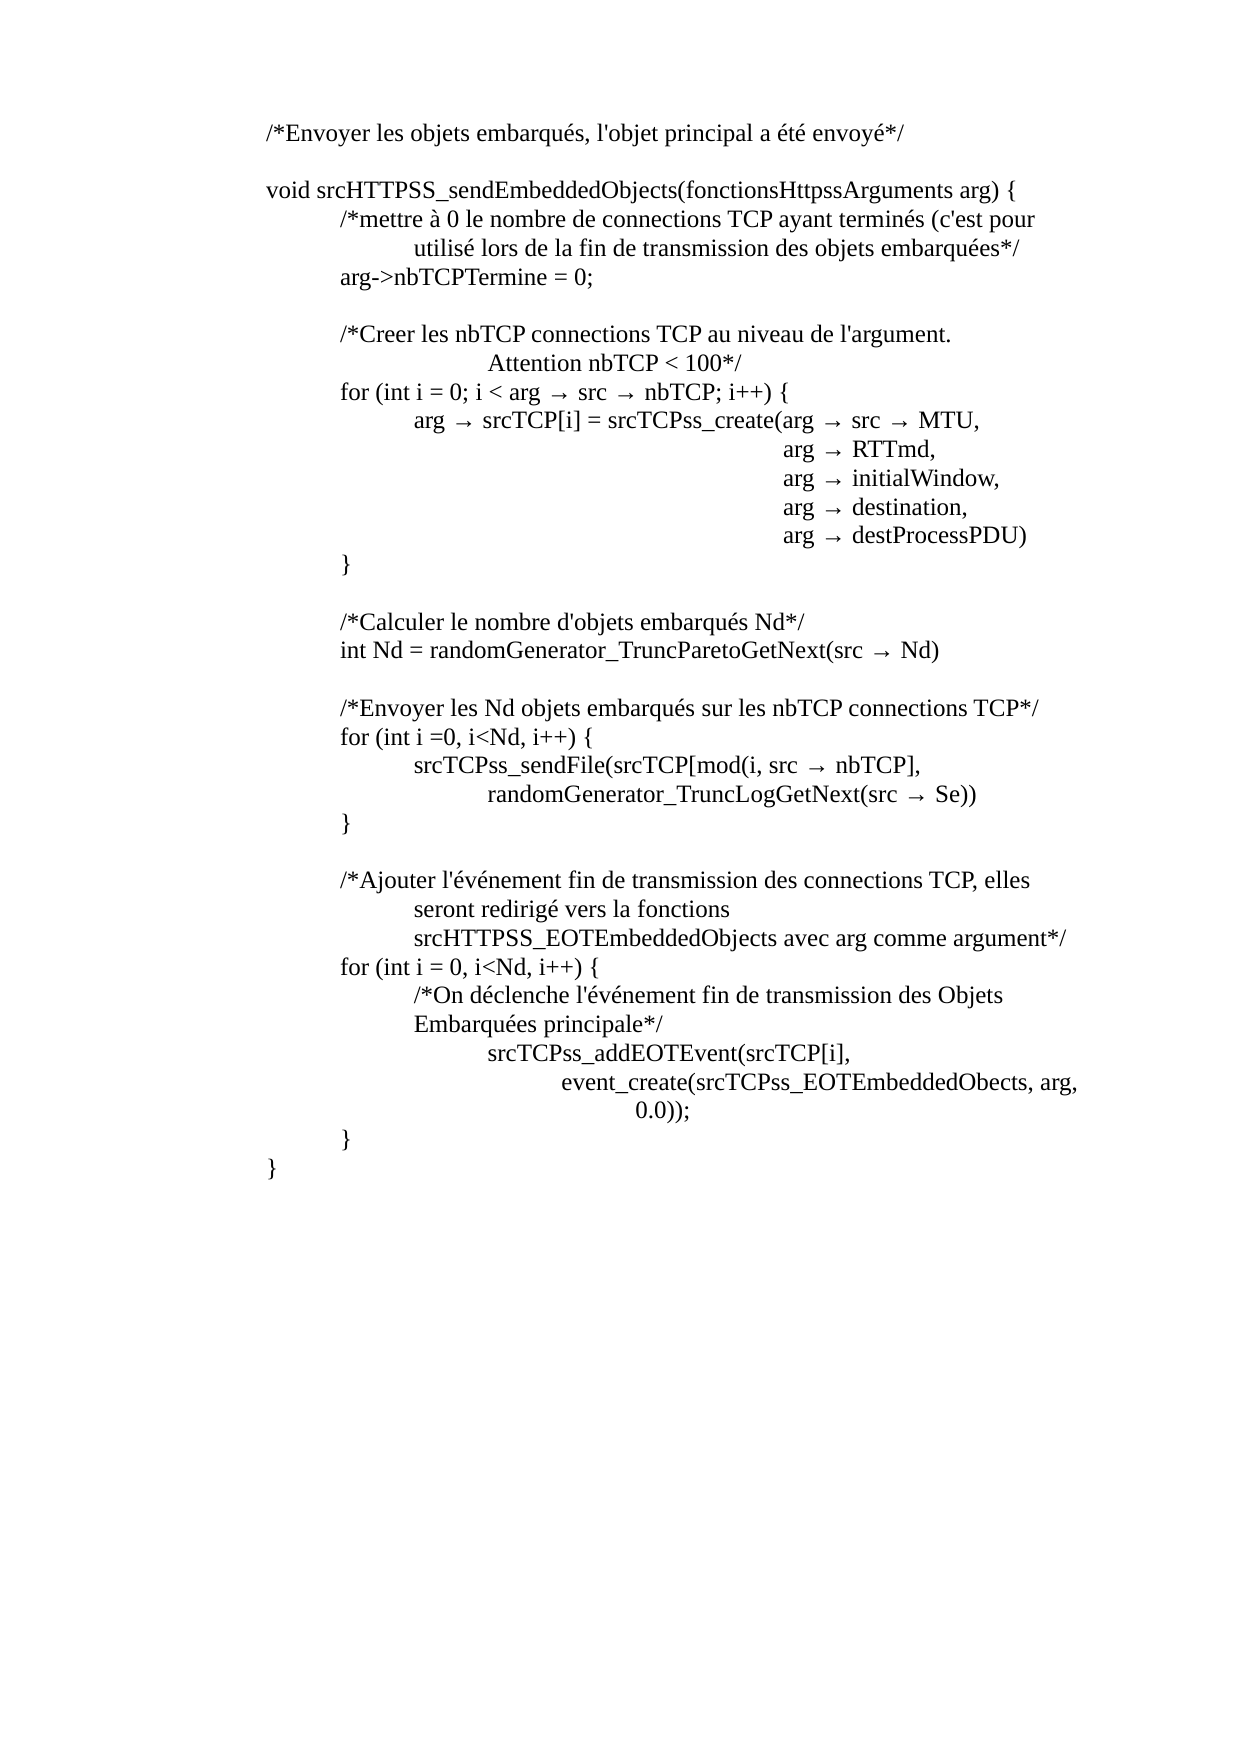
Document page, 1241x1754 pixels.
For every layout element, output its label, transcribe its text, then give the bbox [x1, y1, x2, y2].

text for (int i = 0; i < arg → src → nbTCP; i++) { [118, 377, 1122, 406]
text for (int i =0, i<Nd, i++) { [118, 722, 1122, 751]
text /*Ajouter l'événement fin de transmission des connections TCP, elles seront redirigé vers la fonctions srcHTTPSS_EOTEmbeddedObjects avec arg comme argument*/ [118, 866, 1122, 952]
text } [118, 549, 1122, 578]
text for (int i = 0, i<Nd, i++) { [118, 952, 1122, 981]
text void srcHTTPSS_sendEmbeddedObjects(fonctionsHttpssArguments arg) { [118, 176, 1122, 204]
text /*Envoyer les Nd objets embarqués sur les nbTCP connections TCP*/ [118, 693, 1122, 722]
text Attention nbTCP < 100*/ [118, 348, 1122, 377]
text event_create(srcTCPss_EOTEmbeddedObects, arg, 0.0)); [118, 1067, 1122, 1124]
text srcTCPss_sendFile(srcTCP[mod(i, src → nbTCP], [118, 751, 1122, 779]
text /*On déclenche l'événement fin de transmission des Objets Embarquées principale*/ [118, 981, 1122, 1038]
text /*Envoyer les objets embarqués, l'objet principal a été envoyé*/ [118, 118, 1122, 147]
text randomGenerator_TruncLogGetNext(src → Se)) [118, 779, 1122, 808]
text arg → srcTCP[i] = srcTCPss_create(arg → src → MTU, [118, 406, 1122, 434]
text } [118, 1124, 1122, 1153]
text srcTCPss_addEOTEvent(srcTCP[i], [118, 1038, 1122, 1067]
text arg → RTTmd, [118, 434, 1122, 463]
text /*Calculer le nombre d'objets embarqués Nd*/ [118, 607, 1122, 636]
text arg->nbTCPTermine = 0; [118, 262, 1122, 291]
text arg → destProcessPDU) [118, 521, 1122, 549]
text arg → destination, [118, 492, 1122, 521]
text /*Creer les nbTCP connections TCP au niveau de l'argument. [118, 319, 1122, 348]
text arg → initialWindow, [118, 463, 1122, 492]
text } [118, 808, 1122, 837]
text int Nd = randomGenerator_TruncParetoGetNext(src → Nd) [118, 636, 1122, 664]
text } [118, 1153, 1122, 1182]
text /*mettre à 0 le nombre de connections TCP ayant terminés (c'est pour utilisé lors de la fin de transmission des objets embarquées*/ [118, 204, 1122, 262]
